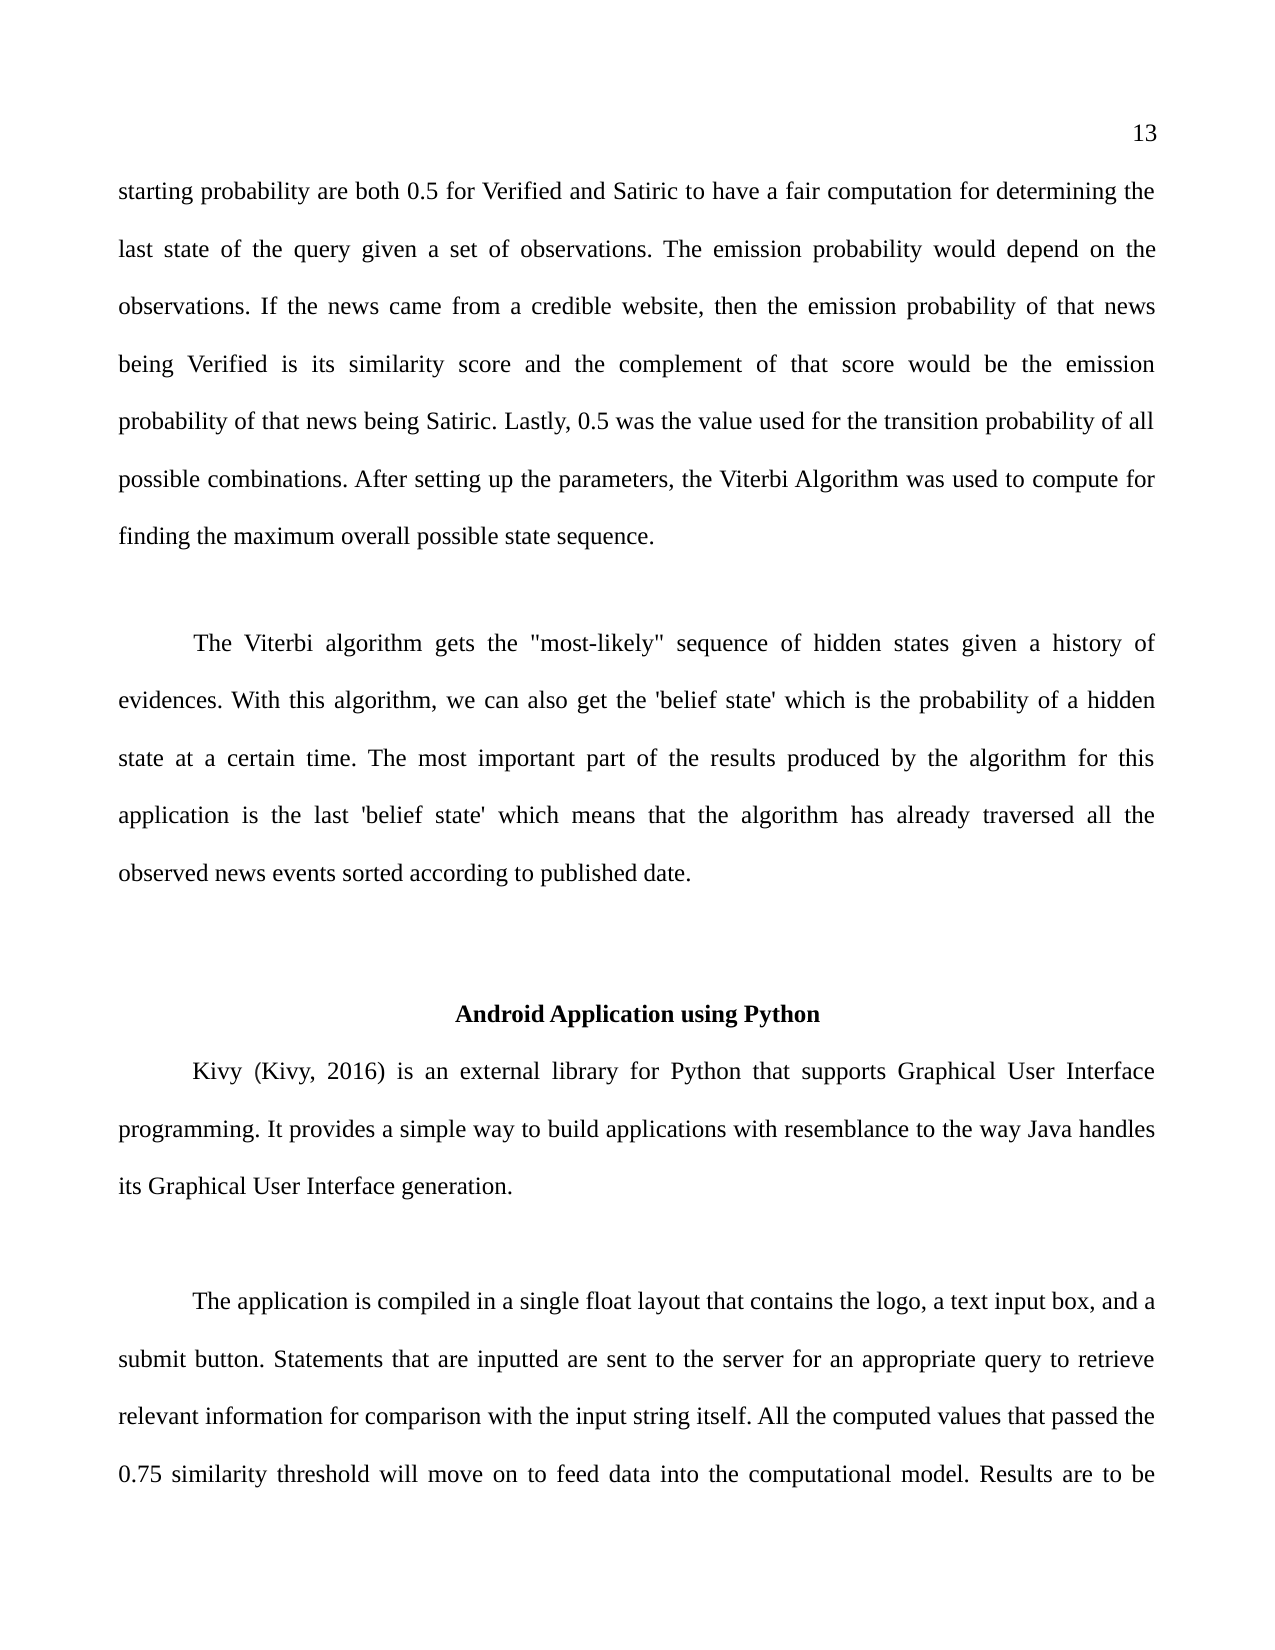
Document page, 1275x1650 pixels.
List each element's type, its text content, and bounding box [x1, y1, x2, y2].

text Kivy (Kivy, 2016) is an external library for Python that supports Graphical User Interface programming. It provides a simple way to build applications with resemblance to the way Java handles its Graphical User Interface generation. [118, 1056, 1157, 1200]
text The Viterbi algorithm gets the "most-likely" sequence of hidden states given a history of evidences. With this algorithm, we can also get the 'belief state' which is the probability of a hidden state at a certain time. The most important part of the results produced by the algorithm for this application is the last 'belief state' which means that the algorithm has already traversed all the observed news events sorted according to published date. [118, 628, 1157, 887]
text The application is compiled in a single float layout that contains the logo, a text input box, and a submit button. Statements that are inputted are sent to the server for an appropriate query to retrieve relevant information for comparison with the input string itself. All the computed values that passed the 0.75 similarity threshold will move on to feed data into the computational model. Results are to be [118, 1286, 1157, 1488]
text Android Application using Python [118, 999, 1157, 1028]
text starting probability are both 0.5 for Verified and Satiric to have a fair computation for determining the last state of the query given a set of observations. The emission probability would depend on the observations. If the news came from a credible website, then the emission probability of that news being Verified is its similarity score and the complement of that score would be the emission probability of that news being Satiric. Lastly, 0.5 was the value used for the transition probability of all possible combinations. After setting up the parameters, the Viterbi Algorithm was used to compute for finding the maximum overall possible state sequence. [118, 176, 1157, 550]
